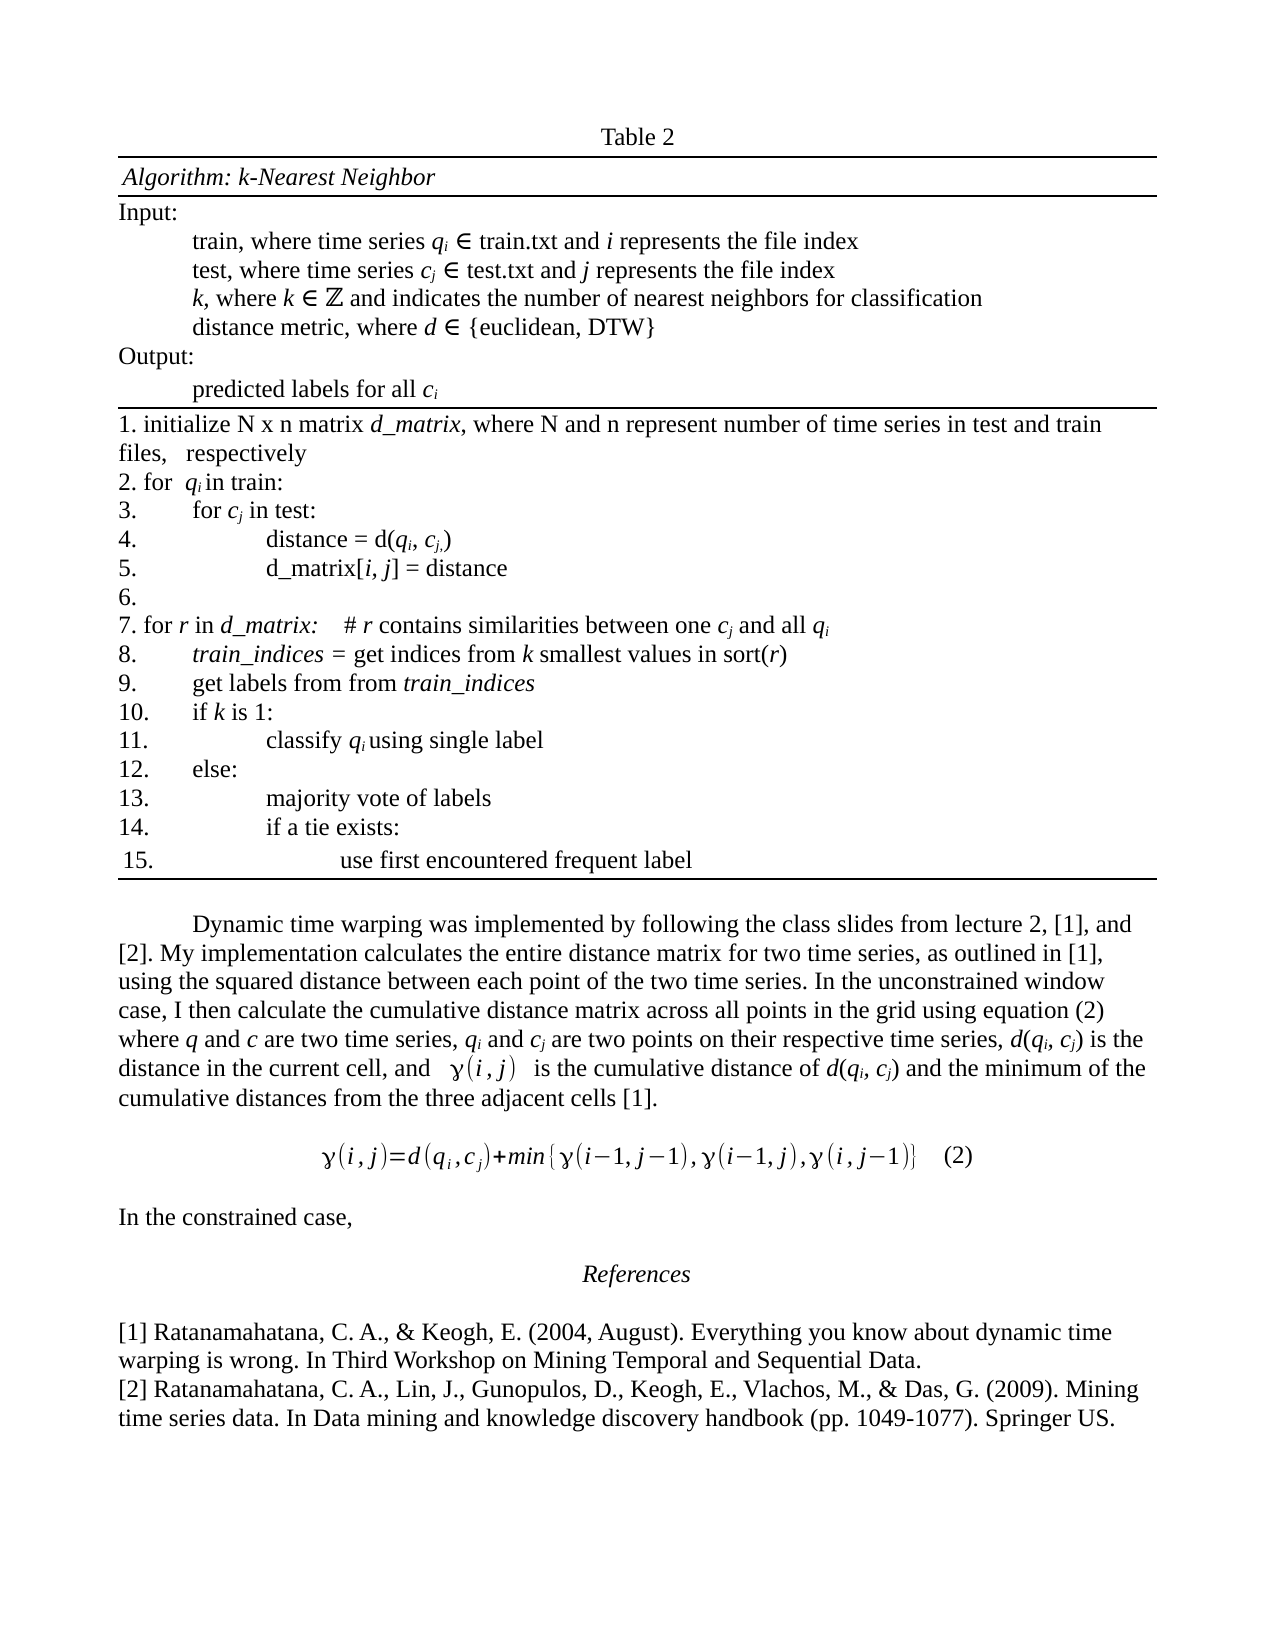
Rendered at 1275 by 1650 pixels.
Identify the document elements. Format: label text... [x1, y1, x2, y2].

text k, where k ∈ ℤ and indicates the number of nearest neighbors for classification [118, 283, 1157, 312]
text Output: [118, 341, 1157, 370]
text train, where time series qi ∈ train.txt and i represents the file index [118, 226, 1157, 255]
text 4. distance = d(qi, cj,) [118, 524, 1157, 553]
text 13. majority vote of labels [118, 783, 1157, 812]
text 15. use first encountered frequent label [118, 841, 1157, 878]
text Table 2 [118, 118, 1157, 156]
text 14. if a tie exists: [118, 812, 1157, 841]
text 10. if k is 1: [118, 697, 1157, 726]
text 1. initialize N x n matrix d_matrix, where N and n represent number of time series in test and train files, respectively [118, 409, 1157, 467]
text 3. for cj in test: [118, 496, 1157, 524]
text 12. else: [118, 754, 1157, 783]
text Dynamic time warping was implemented by following the class slides from lecture 2, [1], and [2]. My implementation calculates the entire distance matrix for two time series, as outlined in [1], using the squared distance between each point of the two time series. In the unconstrained window case, I then calculate the cumulative distance matrix across all points in the grid using equation (2) where q and c are two time series, qi and cj are two points on their respective time series, d(qi, cj) is the distance in the current cell, andis the cumulative distance of d(qi, cj) and the minimum of the cumulative distances from the three adjacent cells [1]. [118, 909, 1157, 1112]
text distance metric, where d ∈ {euclidean, DTW} [118, 312, 1157, 341]
text test, where time series cj ∈ test.txt and j represents the file index [118, 255, 1157, 283]
text [1] Ratanamahatana, C. A., & Keogh, E. (2004, August). Everything you know about dynamic time warping is wrong. In Third Workshop on Mining Temporal and Sequential Data. [118, 1317, 1157, 1374]
text Algorithm: k-Nearest Neighbor [118, 158, 1157, 195]
text Input: [118, 197, 1157, 226]
text 6. [118, 582, 1157, 611]
text In the constrained case, [118, 1202, 1157, 1231]
text References [118, 1259, 1157, 1288]
text [2] Ratanamahatana, C. A., Lin, J., Gunopulos, D., Keogh, E., Vlachos, M., & Das, G. (2009). Mining time series data. In Data mining and knowledge discovery handbook (pp. 1049-1077). Springer US. [118, 1374, 1157, 1432]
text (2) [118, 1141, 1157, 1173]
text 9. get labels from from train_indices [118, 668, 1157, 697]
text 8. train_indices = get indices from k smallest values in sort(r) [118, 639, 1157, 668]
text predicted labels for all ci [118, 370, 1157, 407]
text 11. classify qi using single label [118, 726, 1157, 754]
text 7. for r in d_matrix: # r contains similarities between one cj and all qi [118, 611, 1157, 639]
text 5. d_matrix[i, j] = distance [118, 553, 1157, 582]
text 2. for qi in train: [118, 467, 1157, 496]
